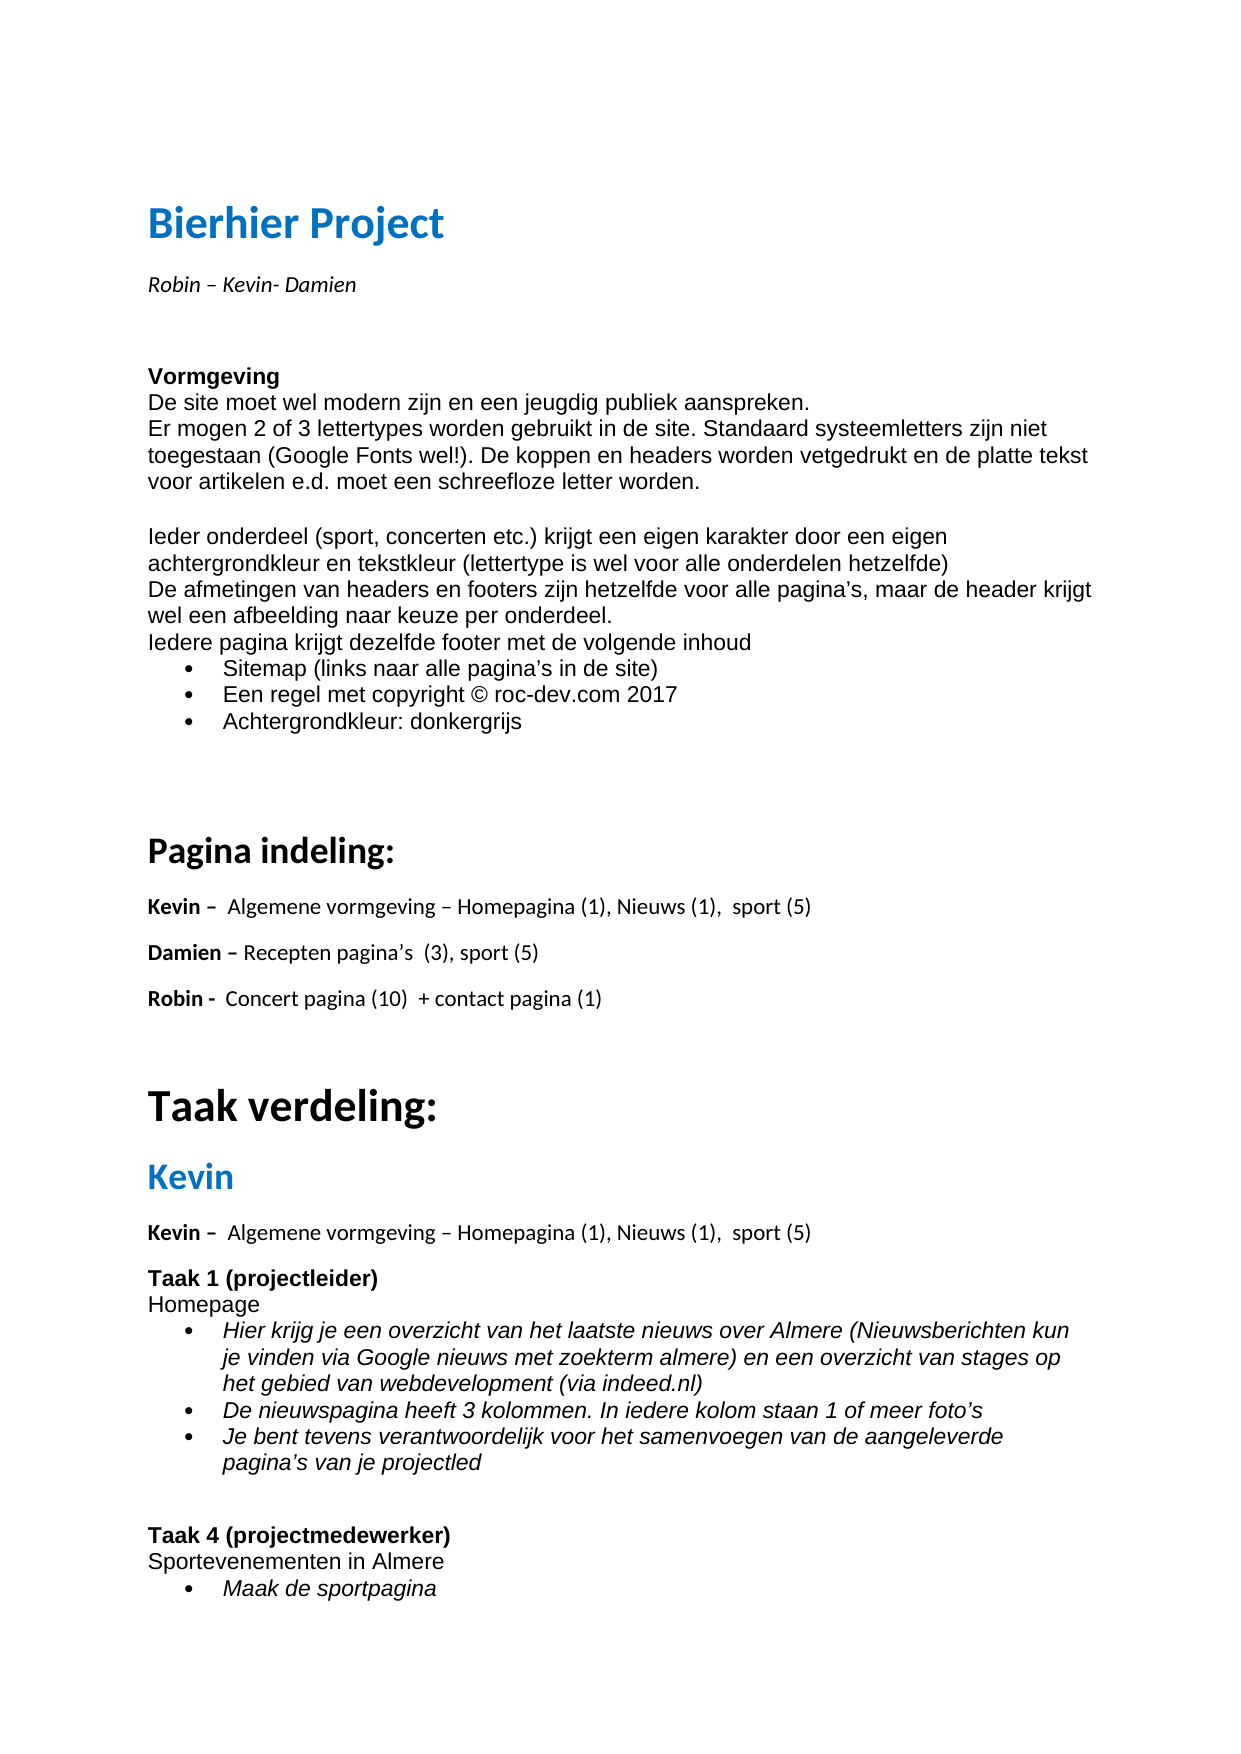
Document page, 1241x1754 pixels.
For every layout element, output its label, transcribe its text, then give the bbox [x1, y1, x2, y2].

text Iedere pagina krijgt dezelfde footer met de volgende inhoud [148, 628, 1093, 655]
text Damien – Recepten pagina’s (3), sport (5) [148, 938, 1093, 966]
text Taak verdeling: [148, 1077, 1093, 1133]
text Robin – Kevin- Damien [148, 270, 1093, 298]
text Vormgeving [148, 363, 1093, 389]
list De nieuwspagina heeft 3 kolommen. In iedere kolom staan 1 of meer foto’s [185, 1397, 1093, 1423]
text De afmetingen van headers en footers zijn hetzelfde voor alle pagina’s, maar de header krijgt wel een afbeelding naar keuze per onderdeel. [148, 576, 1093, 628]
list Hier krijg je een overzicht van het laatste nieuws over Almere (Nieuwsberichten kun je vinden via Google nieuws met zoekterm almere) en een overzicht van stages op het gebied van webdevelopment (via indeed.nl) [185, 1317, 1093, 1397]
text Taak 1 (projectleider) [148, 1265, 1093, 1291]
text Homepage [148, 1291, 1093, 1317]
list Je bent tevens verantwoordelijk voor het samenvoegen van de aangeleverde pagina’s van je projectled [185, 1423, 1093, 1476]
text Taak 4 (projectmedewerker) [148, 1522, 1093, 1548]
list Een regel met copyright © roc-dev.com 2017 [185, 681, 1093, 708]
list Achtergrondkleur: donkergrijs [185, 708, 1093, 734]
text De site moet wel modern zijn en een jeugdig publiek aanspreken. [148, 389, 1093, 415]
text Kevin – Algemene vormgeving – Homepagina (1), Nieuws (1), sport (5) [148, 1218, 1093, 1246]
text Sportevenementen in Almere [148, 1548, 1093, 1575]
text Kevin [148, 1153, 1093, 1199]
text Er mogen 2 of 3 lettertypes worden gebruikt in de site. Standaard systeemletters zijn niet toegestaan (Google Fonts wel!). De koppen en headers worden vetgedrukt en de platte tekst voor artikelen e.d. moet een schreefloze letter worden. [148, 415, 1093, 494]
text Ieder onderdeel (sport, concerten etc.) krijgt een eigen karakter door een eigen achtergrondkleur en tekstkleur (lettertype is wel voor alle onderdelen hetzelfde) [148, 523, 1093, 576]
list Sitemap (links naar alle pagina’s in de site) [185, 655, 1093, 681]
list Maak de sportpagina [185, 1575, 1093, 1601]
text Bierhier Project [148, 194, 1093, 250]
text Pagina indeling: [148, 827, 1093, 872]
text Robin - Concert pagina (10) + contact pagina (1) [148, 984, 1093, 1013]
text Kevin – Algemene vormgeving – Homepagina (1), Nieuws (1), sport (5) [148, 892, 1093, 920]
